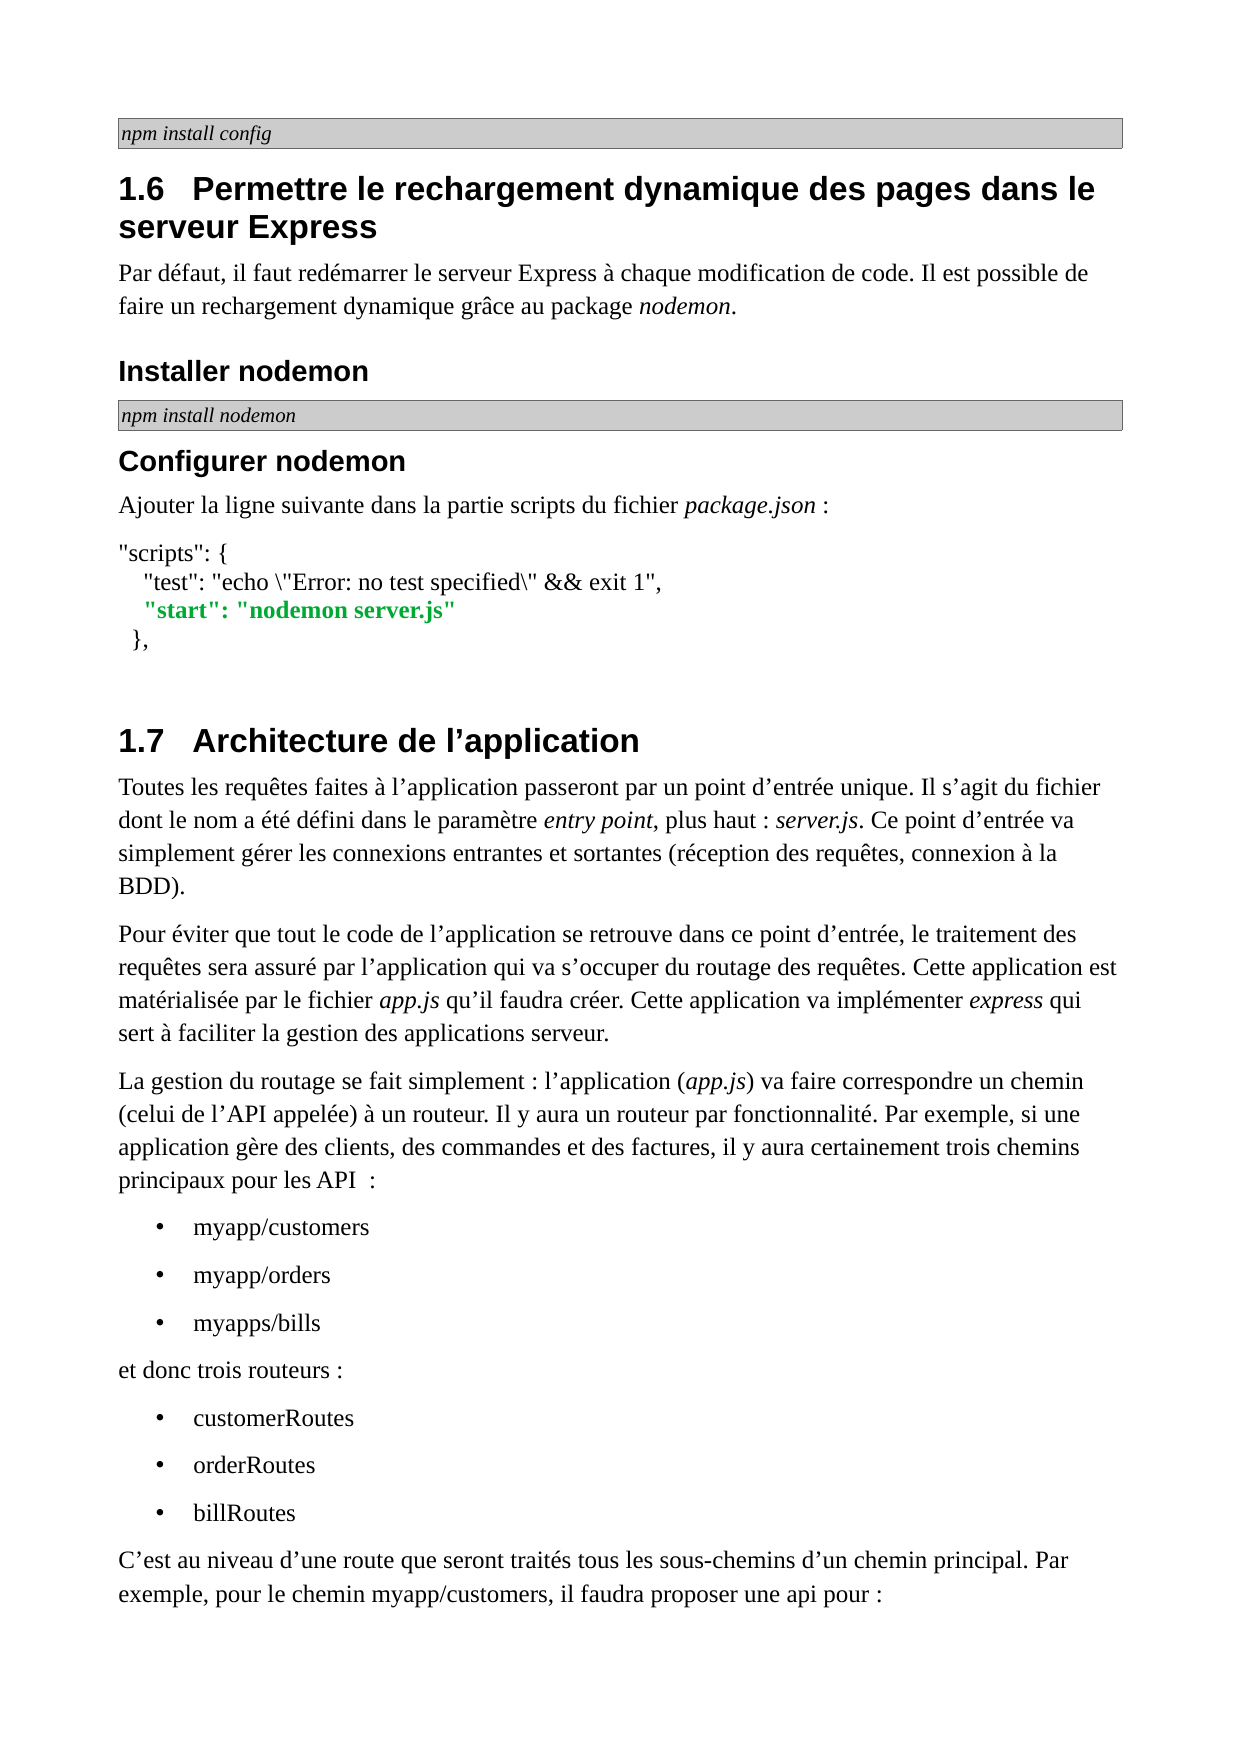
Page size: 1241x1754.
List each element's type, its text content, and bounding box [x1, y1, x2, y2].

subtitle Architecture de l’application [118, 721, 1122, 760]
text npm install nodemon [119, 401, 1122, 430]
text "test": "echo \"Error: no test specified\" && exit 1", [118, 567, 1122, 596]
text Pour éviter que tout le code de l’application se retrouve dans ce point d’entrée, le traitement des requêtes sera assuré par l’application qui va s’occuper du routage des requêtes. Cette application est matérialisée par le fichier app.js qu’il faudra créer. Cette application va implémenter express qui sert à faciliter la gestion des applications serveur. [118, 919, 1122, 1047]
list myapp/orders [156, 1260, 1122, 1289]
text Toutes les requêtes faites à l’application passeront par un point d’entrée unique. Il s’agit du fichier dont le nom a été défini dans le paramètre entry point, plus haut : server.js. Ce point d’entrée va simplement gérer les connexions entrantes et sortantes (réception des requêtes, connexion à la BDD). [118, 772, 1122, 900]
list customerRoutes [156, 1403, 1122, 1432]
subtitle Configurer nodemon [118, 444, 1122, 478]
text C’est au niveau d’une route que seront traités tous les sous-chemins d’un chemin principal. Par exemple, pour le chemin myapp/customers, il faudra proposer une api pour : [118, 1546, 1122, 1607]
subtitle Installer nodemon [118, 354, 1122, 387]
text "start": "nodemon server.js" [118, 596, 1122, 624]
text }, [118, 624, 1122, 653]
text npm install config [119, 119, 1122, 148]
text Par défaut, il faut redémarrer le serveur Express à chaque modification de code. Il est possible de faire un rechargement dynamique grâce au package nodemon. [118, 258, 1122, 320]
text et donc trois routeurs : [118, 1355, 1122, 1384]
list myapp/customers [156, 1212, 1122, 1241]
subtitle Permettre le rechargement dynamique des pages dans le serveur Express [118, 169, 1122, 246]
text "scripts": { [118, 538, 1122, 567]
list myapps/bills [156, 1308, 1122, 1336]
list orderRoutes [156, 1450, 1122, 1479]
text La gestion du routage se fait simplement : l’application (app.js) va faire correspondre un chemin (celui de l’API appelée) à un routeur. Il y aura un routeur par fonctionnalité. Par exemple, si une application gère des clients, des commandes et des factures, il y aura certainement trois chemins principaux pour les API : [118, 1066, 1122, 1193]
text Ajouter la ligne suivante dans la partie scripts du fichier package.json : [118, 490, 1122, 519]
list billRoutes [156, 1498, 1122, 1527]
